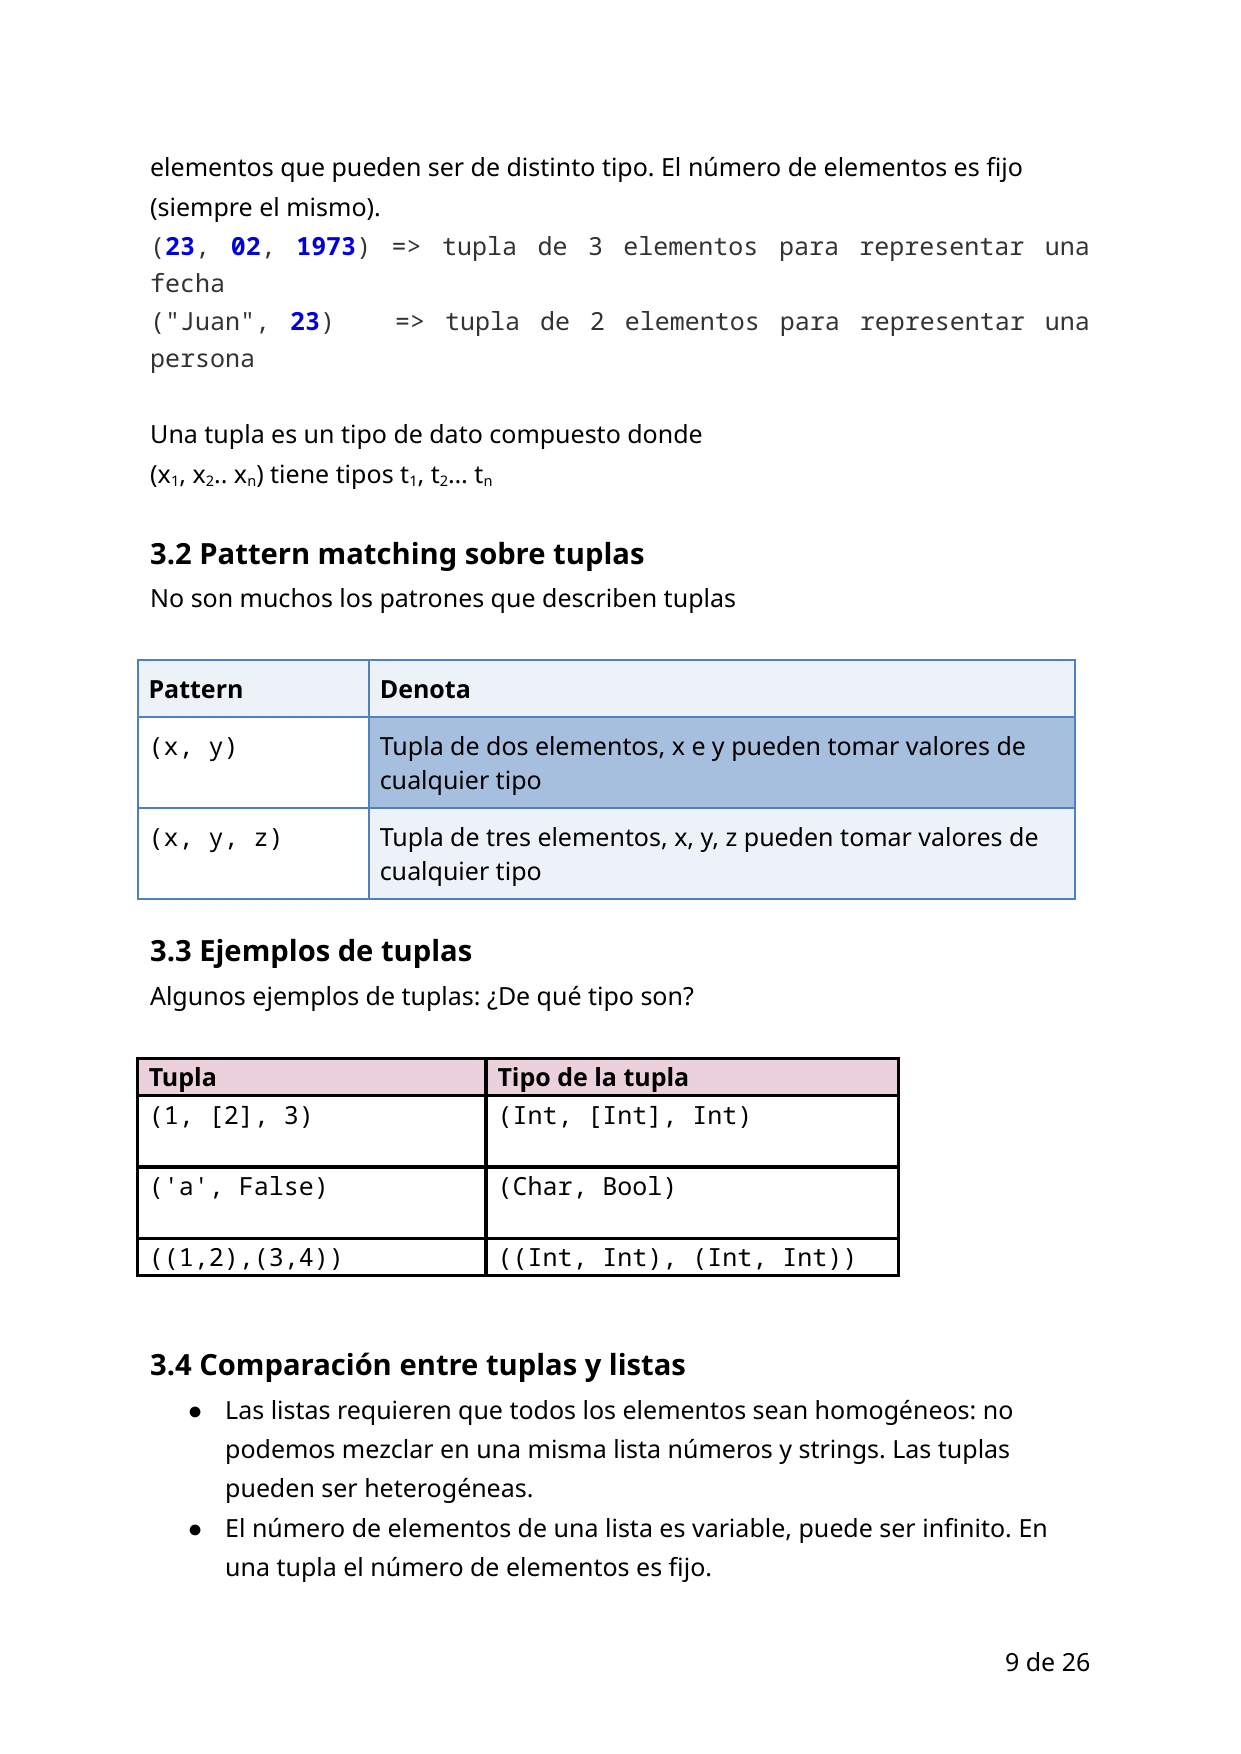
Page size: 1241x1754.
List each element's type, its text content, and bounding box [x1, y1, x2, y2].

table_cell Tupla de tres elementos, x, y, z pueden tomar valores de cualquier tipo [370, 809, 1074, 898]
list El número de elementos de una lista es variable, puede ser infinito. En una tupla el número de elementos es fijo. [187, 1510, 1090, 1583]
list Las listas requieren que todos los elementos sean homogéneos: no podemos mezclar en una misma lista números y strings. Las tuplas pueden ser heterogéneas. [187, 1393, 1090, 1505]
table_cell ((1,2),(3,4)) [139, 1240, 484, 1274]
text elementos que pueden ser de distinto tipo. El número de elementos es fijo (siempre el mismo). [150, 150, 1090, 223]
text Algunos ejemplos de tuplas: ¿De qué tipo son? [150, 979, 1090, 1013]
table_cell (x, y) [139, 718, 368, 807]
table_cell ((Int, Int), (Int, Int)) [488, 1240, 897, 1274]
table_cell Tupla de dos elementos, x e y pueden tomar valores de cualquier tipo [370, 718, 1074, 807]
text (23, 02, 1973) => tupla de 3 elementos para representar una fecha ("Juan", 23) => tupla de 2 elementos para representar una persona [150, 228, 1090, 374]
subtitle 3.4 Comparación entre tuplas y listas [150, 1345, 1090, 1384]
table_header Tupla [139, 1060, 484, 1094]
text No son muchos los patrones que describen tuplas [150, 581, 1090, 615]
subtitle 3.3 Ejemplos de tuplas [150, 931, 1090, 970]
table_cell (Int, [Int], Int) [488, 1097, 897, 1165]
table_header Pattern [139, 661, 368, 716]
table_cell (Char, Bool) [488, 1169, 897, 1237]
text Una tupla es un tipo de dato compuesto donde [150, 417, 1090, 451]
table_cell (x, y, z) [139, 809, 368, 898]
table_header Denota [370, 661, 1074, 716]
table_header Tipo de la tupla [488, 1060, 897, 1094]
table_cell ('a', False) [139, 1169, 484, 1237]
text (x1, x2.. xn) tiene tipos t1, t2… tn [150, 456, 1090, 490]
subtitle 3.2 Pattern matching sobre tuplas [150, 533, 1090, 573]
table_cell (1, [2], 3) [139, 1097, 484, 1165]
